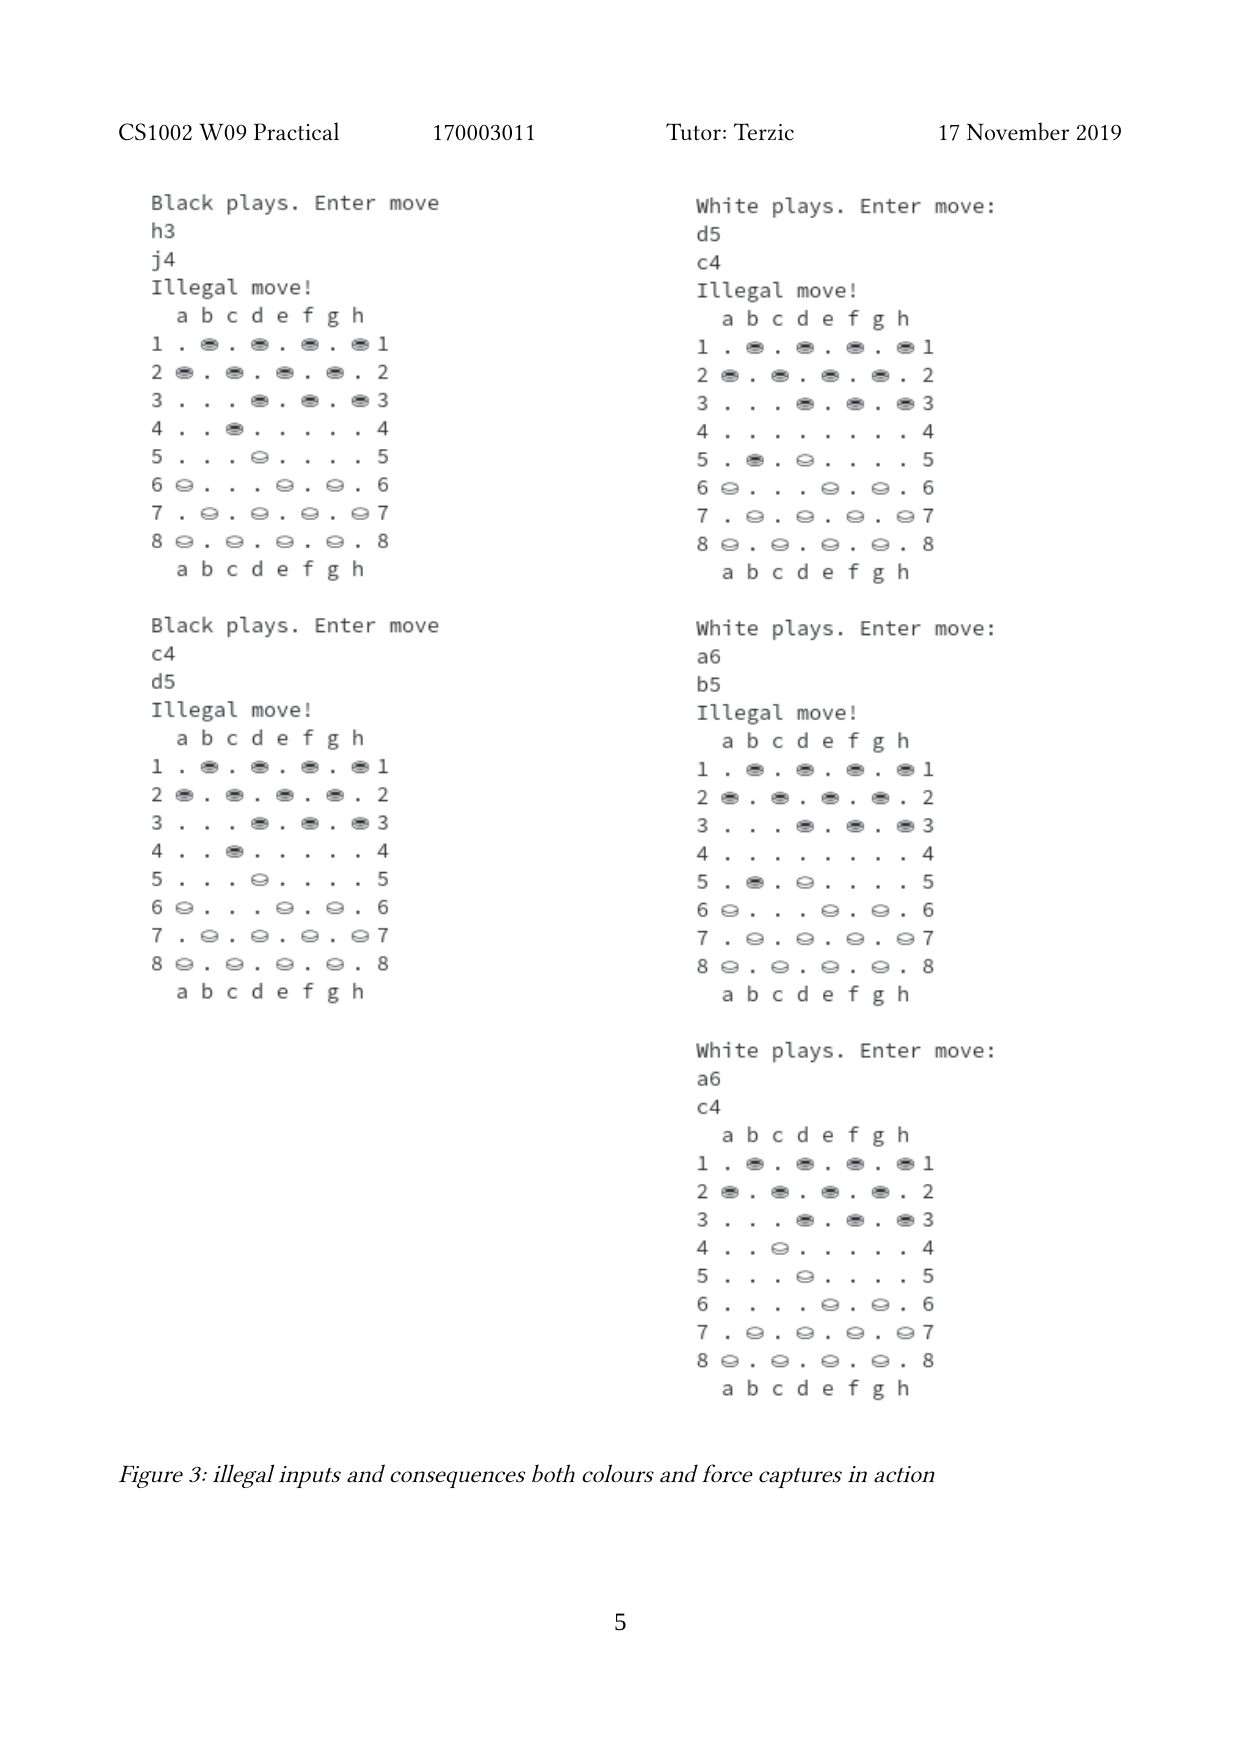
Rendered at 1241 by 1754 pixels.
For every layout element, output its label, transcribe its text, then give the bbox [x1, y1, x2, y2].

text Figure 3: illegal inputs and consequences both colours and force captures in action [118, 1461, 1122, 1489]
picture [696, 193, 1007, 1416]
picture [151, 182, 443, 1027]
